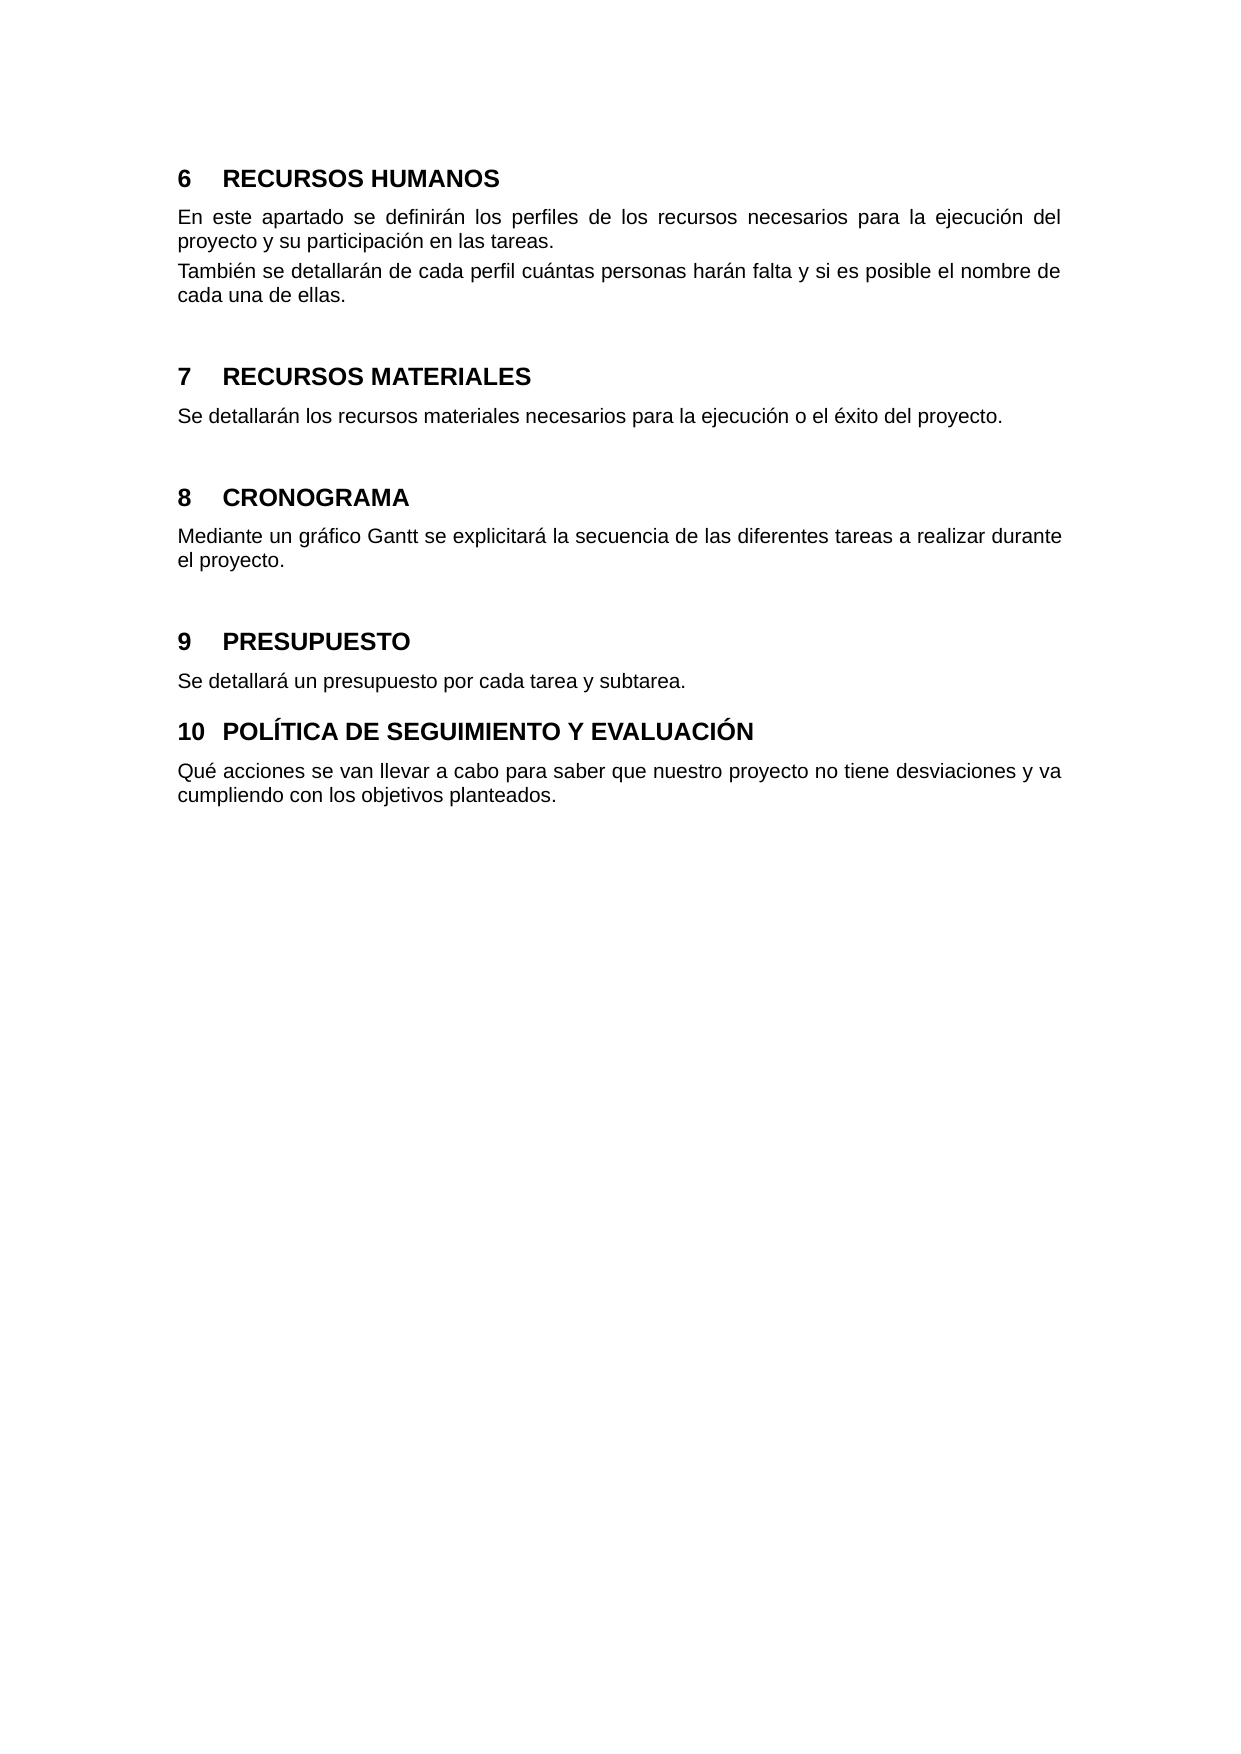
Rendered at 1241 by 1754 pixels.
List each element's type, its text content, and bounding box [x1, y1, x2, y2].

text En este apartado se definirán los perfiles de los recursos necesarios para la ejecución del proyecto y su participación en las tareas. [177, 205, 1063, 253]
text Se detallarán los recursos materiales necesarios para la ejecución o el éxito del proyecto. [177, 404, 1063, 428]
subtitle PRESUPUESTO [177, 627, 1063, 656]
text Mediante un gráfico Gantt se explicitará la secuencia de las diferentes tareas a realizar durante el proyecto. [177, 524, 1063, 572]
text Qué acciones se van llevar a cabo para saber que nuestro proyecto no tiene desviaciones y va cumpliendo con los objetivos planteados. [177, 759, 1063, 807]
subtitle RECURSOS MATERIALES [177, 362, 1063, 391]
subtitle Recursos humanos [177, 164, 1063, 193]
subtitle Política de seguimiento y evaluación [177, 717, 1063, 746]
text Se detallará un presupuesto por cada tarea y subtarea. [177, 668, 1063, 692]
text También se detallarán de cada perfil cuántas personas harán falta y si es posible el nombre de cada una de ellas. [177, 259, 1063, 307]
subtitle cronograma [177, 483, 1063, 512]
